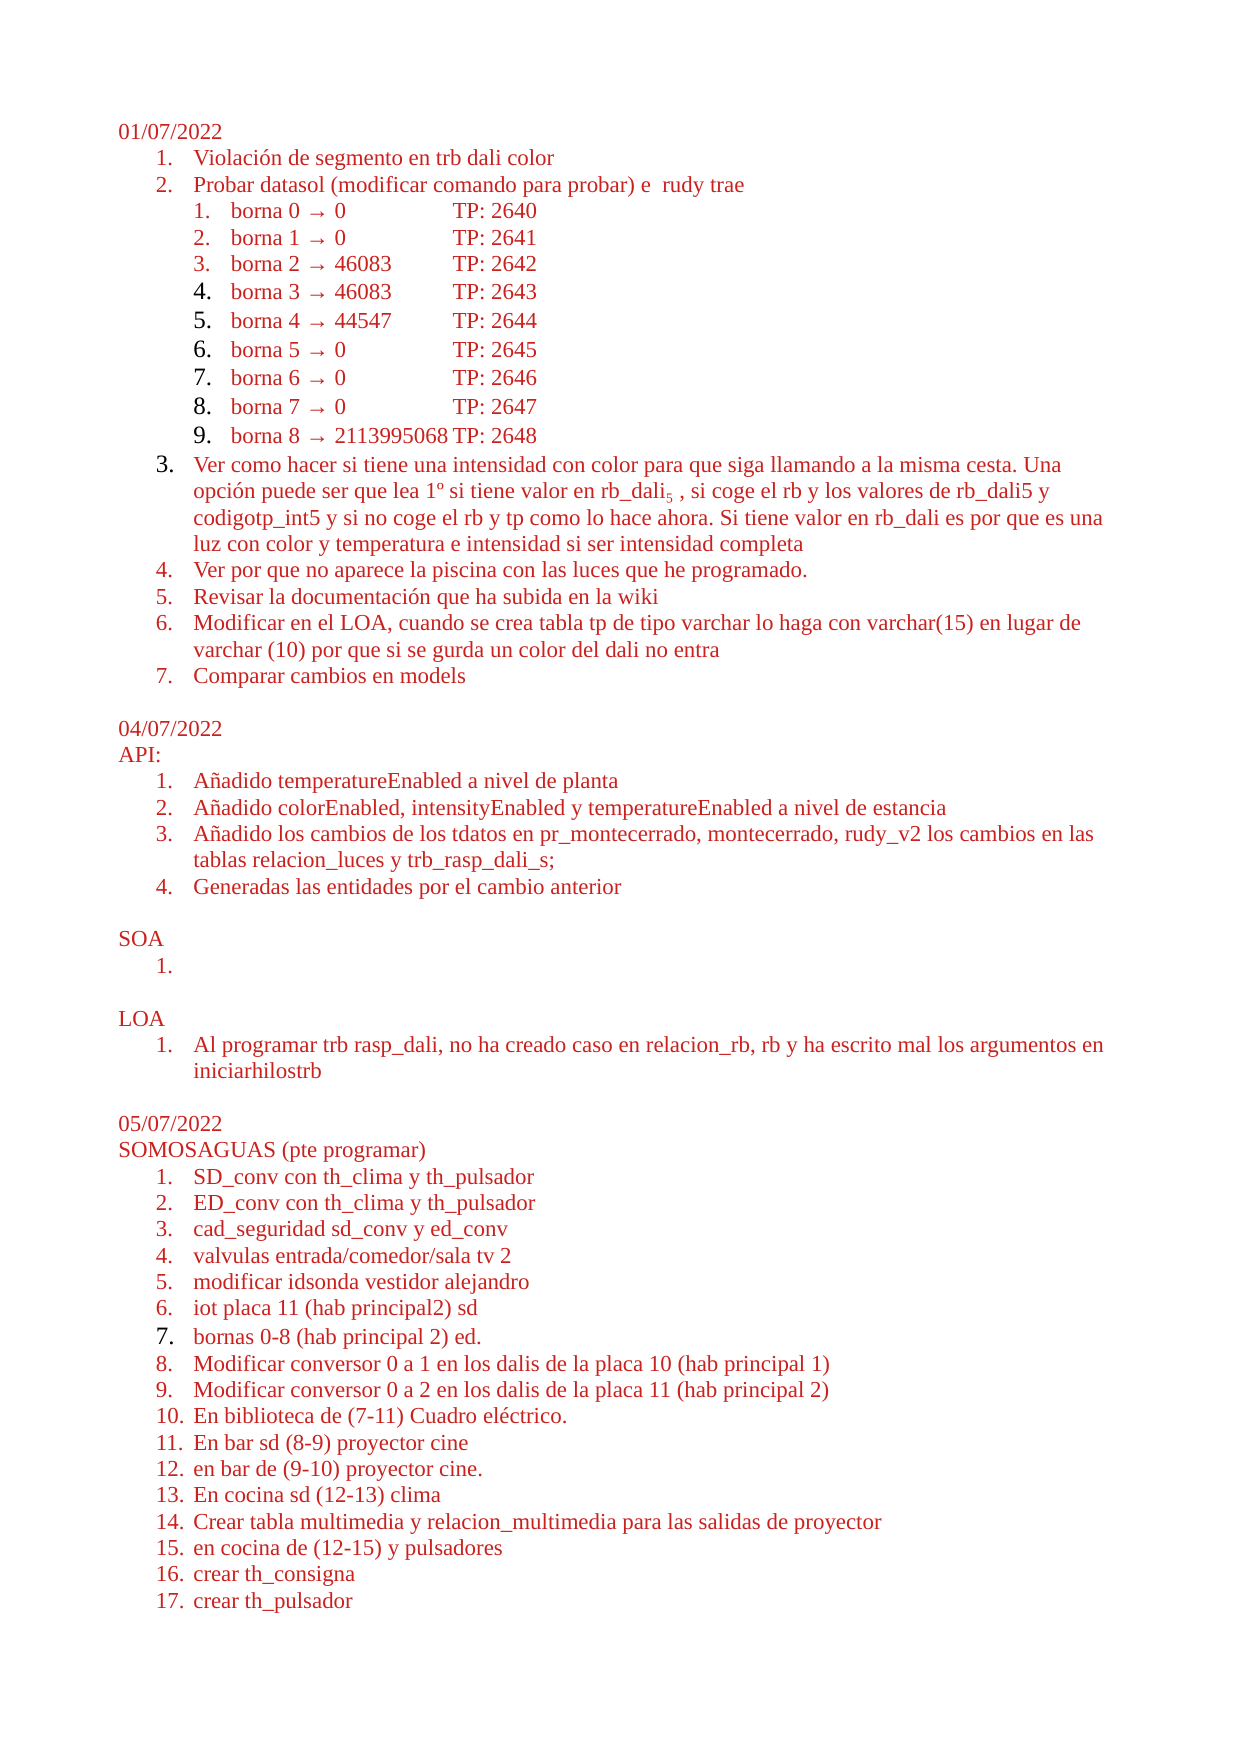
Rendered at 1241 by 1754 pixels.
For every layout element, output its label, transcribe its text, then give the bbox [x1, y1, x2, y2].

list borna 6 → 0 TP: 2646 [193, 362, 1122, 391]
text SOMOSAGUAS (pte programar) [118, 1136, 1122, 1163]
list borna 4 → 44547 TP: 2644 [193, 305, 1122, 334]
list en cocina de (12-15) y pulsadores [156, 1534, 1122, 1560]
list borna 7 → 0 TP: 2647 [193, 391, 1122, 420]
list Revisar la documentación que ha subida en la wiki [156, 583, 1122, 609]
list Violación de segmento en trb dali color [156, 144, 1122, 171]
list borna 3 → 46083 TP: 2643 [193, 276, 1122, 305]
list crear th_consigna [156, 1560, 1122, 1587]
list SD_conv con th_clima y th_pulsador [156, 1163, 1122, 1189]
list Añadido temperatureEnabled a nivel de planta [156, 767, 1122, 794]
list borna 2 → 46083 TP: 2642 [193, 250, 1122, 276]
text SOA [118, 926, 1122, 952]
list borna 8 → 2113995068 TP: 2648 [193, 420, 1122, 449]
list Probar datasol (modificar comando para probar) e rudy trae [156, 171, 1122, 197]
list En bar sd (8-9) proyector cine [156, 1429, 1122, 1455]
list bornas 0-8 (hab principal 2) ed. [156, 1321, 1122, 1349]
list Añadido colorEnabled, intensityEnabled y temperatureEnabled a nivel de estancia [156, 794, 1122, 820]
list Modificar conversor 0 a 1 en los dalis de la placa 10 (hab principal 1) [156, 1349, 1122, 1376]
text 04/07/2022 [118, 715, 1122, 741]
list Añadido los cambios de los tdatos en pr_montecerrado, montecerrado, rudy_v2 los cambios en las tablas relacion_luces y trb_rasp_dali_s; [156, 820, 1122, 873]
list Crear tabla multimedia y relacion_multimedia para las salidas de proyector [156, 1508, 1122, 1534]
list En biblioteca de (7-11) Cuadro eléctrico. [156, 1402, 1122, 1429]
list Modificar conversor 0 a 2 en los dalis de la placa 11 (hab principal 2) [156, 1376, 1122, 1402]
list Ver como hacer si tiene una intensidad con color para que siga llamando a la misma cesta. Una opción puede ser que lea 1º si tiene valor en rb_dali₅ , si coge el rb y los valores de rb_dali5 y codigotp_int5 y si no coge el rb y tp como lo hace ahora. Si tiene valor en rb_dali es por que es una luz con color y temperatura e intensidad si ser intensidad completa [156, 449, 1122, 557]
list crear th_pulsador [156, 1587, 1122, 1613]
list Modificar en el LOA, cuando se crea tabla tp de tipo varchar lo haga con varchar(15) en lugar de varchar (10) por que si se gurda un color del dali no entra [156, 609, 1122, 662]
list iot placa 11 (hab principal2) sd [156, 1294, 1122, 1321]
list borna 5 → 0 TP: 2645 [193, 334, 1122, 362]
text 01/07/2022 [118, 118, 1122, 144]
list En cocina sd (12-13) clima [156, 1481, 1122, 1508]
list en bar de (9-10) proyector cine. [156, 1455, 1122, 1481]
list borna 1 → 0 TP: 2641 [193, 223, 1122, 250]
text LOA [118, 1004, 1122, 1031]
list Generadas las entidades por el cambio anterior [156, 873, 1122, 899]
list valvulas entrada/comedor/sala tv 2 [156, 1242, 1122, 1268]
list borna 0 → 0 TP: 2640 [193, 197, 1122, 223]
list Ver por que no aparece la piscina con las luces que he programado. [156, 557, 1122, 583]
text API: [118, 741, 1122, 767]
list cad_seguridad sd_conv y ed_conv [156, 1215, 1122, 1242]
list modificar idsonda vestidor alejandro [156, 1268, 1122, 1294]
list Comparar cambios en models [156, 662, 1122, 688]
list Al programar trb rasp_dali, no ha creado caso en relacion_rb, rb y ha escrito mal los argumentos en iniciarhilostrb [156, 1031, 1122, 1084]
list ED_conv con th_clima y th_pulsador [156, 1189, 1122, 1215]
text 05/07/2022 [118, 1110, 1122, 1136]
